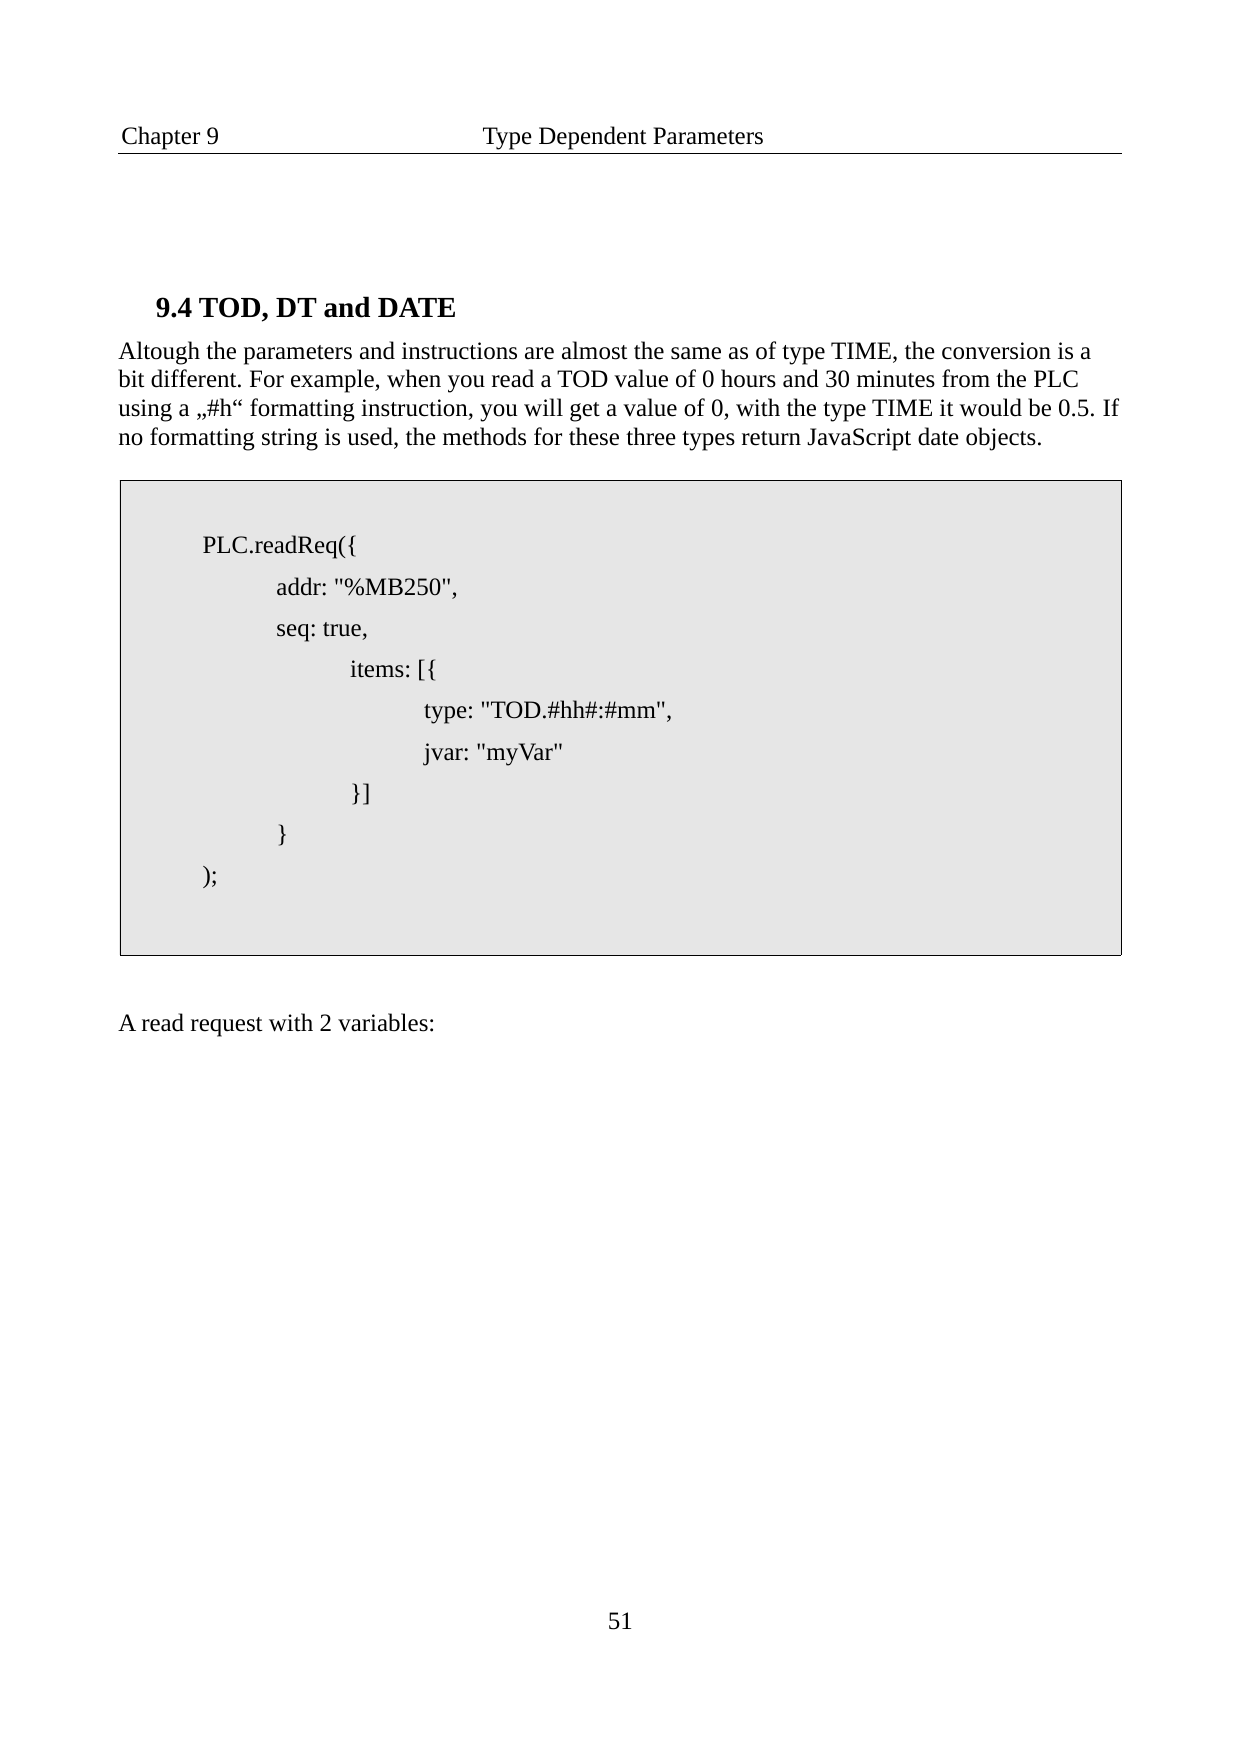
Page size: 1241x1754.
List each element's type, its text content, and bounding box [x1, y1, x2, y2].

text PLC.readReq({ [128, 531, 1112, 559]
text }] [128, 778, 1112, 807]
subtitle 9.4 TOD, DT and DATE [156, 290, 1122, 323]
text items: [{ [128, 654, 1112, 683]
text ); [128, 861, 1112, 889]
text A read request with 2 variables: [118, 1008, 1122, 1037]
text seq: true, [128, 613, 1112, 642]
text Altough the parameters and instructions are almost the same as of type TIME, the conversion is a bit different. For example, when you read a TOD value of 0 hours and 30 minutes from the PLC using a „#h“ formatting instruction, you will get a value of 0, with the type TIME it would be 0.5. If no formatting string is used, the methods for these three types return JavaScript date objects. [118, 336, 1122, 451]
text addr: "%MB250", [128, 572, 1112, 601]
text } [128, 819, 1112, 848]
text jvar: "myVar" [128, 737, 1112, 766]
text type: "TOD.#hh#:#mm", [128, 696, 1112, 724]
